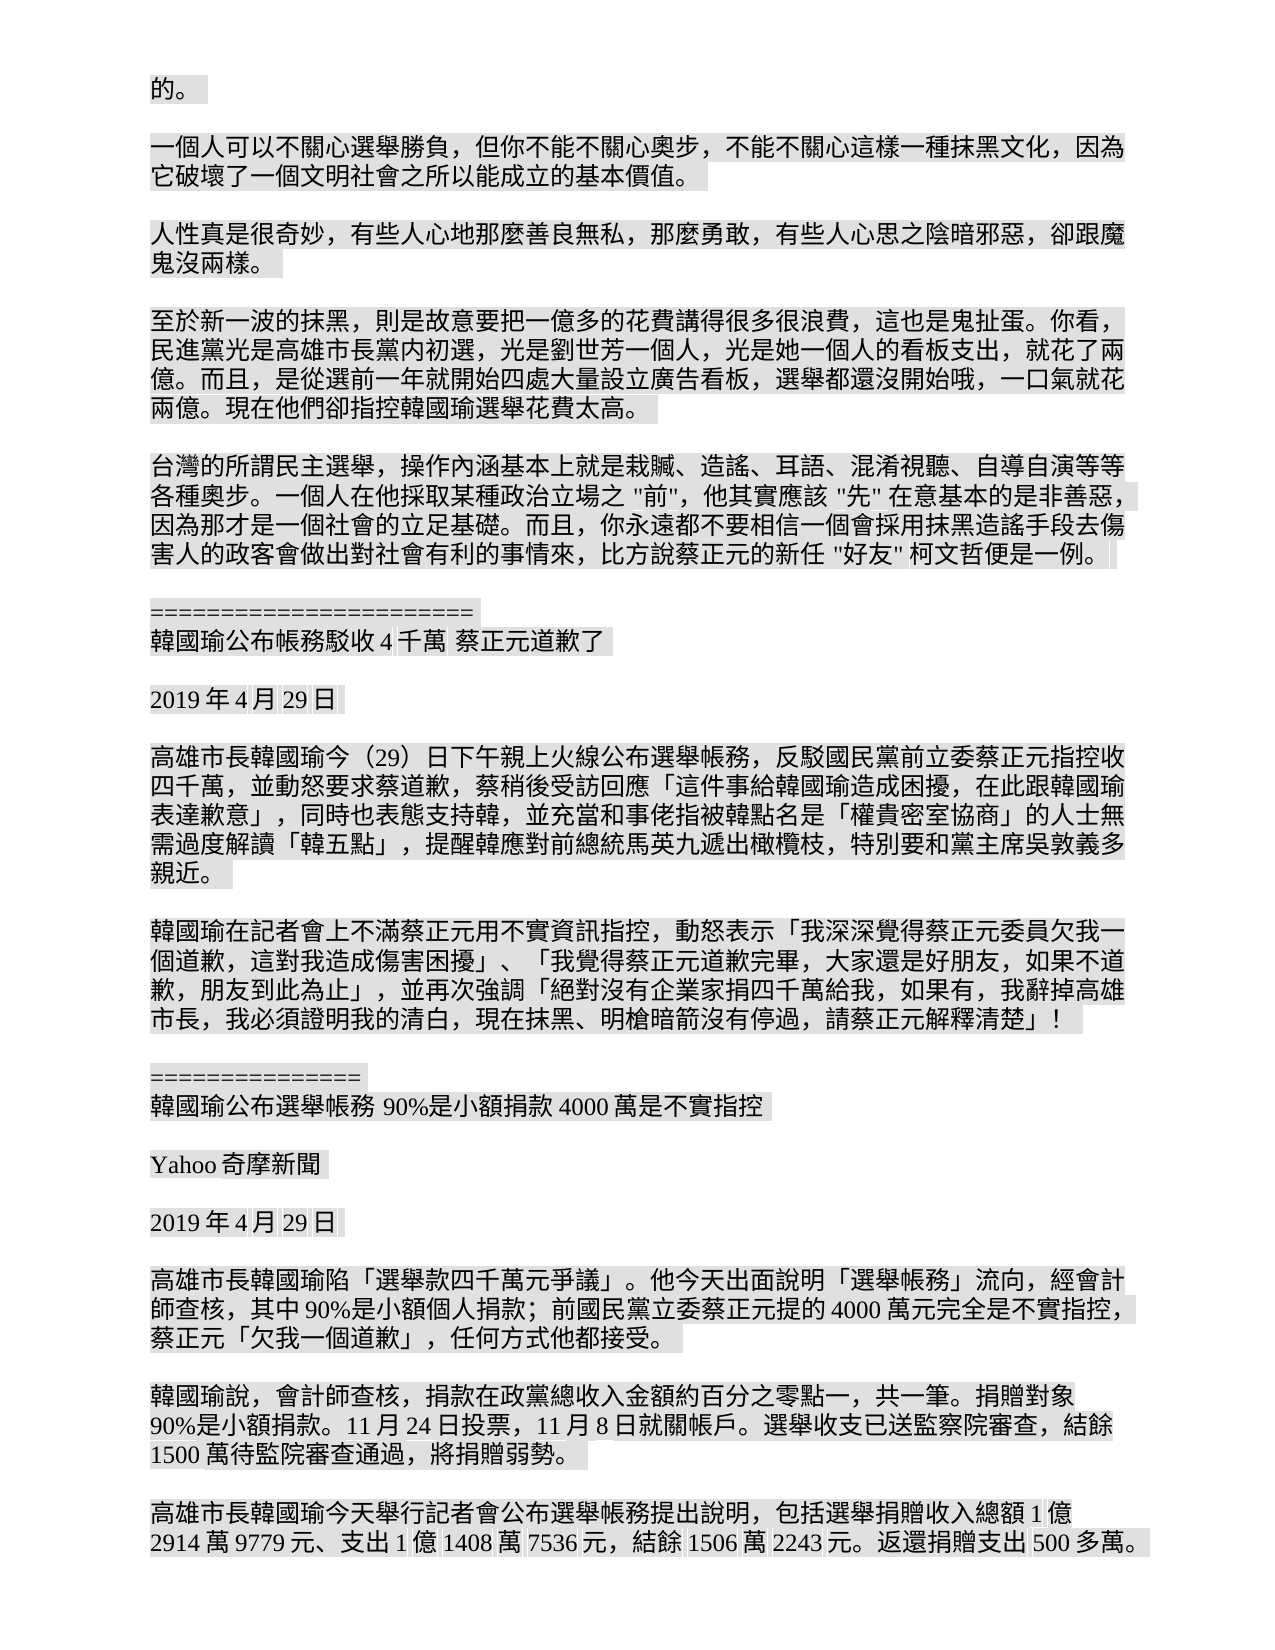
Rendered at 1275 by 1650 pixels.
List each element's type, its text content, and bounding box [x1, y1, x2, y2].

text 卡韓政變(32)：抹黑的精髓 陳真 2019. 04. 29. 一個正直坦率的人，遇到陰陰柔柔的鳥人 (例如蔡正元這類型)，應該很無奈。我能體會那種感覺。有些人就是這樣，表面上好客氣哦，細細柔柔的，滿滿的恭維，一聽就知道言不由衷；至於背後會對你說些什麼或做些什麼，那肯定又是另一種嘴臉了。 韓國瑜公布了收支帳戶細目，九成是小額捐款。蔡正元和吳敦義所謂的某企業家 "直接交付" 之四千萬 "贓款" 呢？是被他們自己吞了嗎？蔡正元現在又改口說另一套了，它媽的真是很無恥。 其實，這些所謂選舉帳目又不是什麼機密，選舉幹部們一定都知道，蔡、吳等人更是不可能不知道，但他們就是要故意裝蒜，故意透過曖曖昧眛的修辭來加以影射、抹黑，故意製造想像空間，以便毀人名節。 也許你會想說，反正到最後會還韓國瑜清白。你若這樣想，那你也一樣是在裝蒜。比方說人家倘若無中生有，抹黑你 "聽說好像" 強姦了誰哦，故意用一些曖曖昧眛的修辭來影射，就這樣搞個幾個月。好！最後還你清白，證明根本沒這回事。你想，你的名譽與人格真的能恢復清白了嗎？當然不可能。 這一招，就是種種抹黑方式的一個共同精髓，簡單說就是 "爭議化"。抹黑者明知道八字連一撇都沒有，完全空穴來風，但就是故意要透過曖曖昧眛的修辭和影射，製造一種懸疑，一種想像空間，一種負面觀感，一種可疑的印象，彷彿真的有什麼醜聞內幕似的。 然後，各路齷齪無恥人渣 (族繁不及備載)更會旋即一擁而上，透過互相引用更多自我瞎掰之傳聞、謠言與推敲，講得煞有介事，透過更多曖昧修辭，虛虛實實混淆視聽，使之複雜化，爭議化，懸疑化，弄得疑雲滿天，複雜萬千，臭不可聞，讓你根本百口莫辯，讓你的一言一行彷彿都暗藏著無數敗德內幕的線索，供眾人進一步推敲與猜疑，甚至還會動用司法檢調介入 "偵辦"，讓你更加百口莫辯。 就這樣搞個幾個月或幾年下來，好吧，也許哪一天終於證明根本毫無此事，一切完全空穴來風，但你早已身敗名裂，就算不死也重傷，彷彿你的人格真有什麼問題似的。旁人心裏一定會這樣想： "這個人一定很有爭議性，絕不單純，一定是人格哪裡不乾淨，要不然怎麼會有那些傳聞？要不然大家怎麼都在議論紛紛？" 這時候，抹黑就成功了，怎麼洗也洗不掉爭議感了。 我常覺得，人性陰暗陰險之卑鄙程度，實在難以置信，許多時候，話語就像一種毒。 長大之後，我一直有一種很深的厭世感，有時甚至會有一種輕生念頭，總感覺跟這冰冷可怕的人性與複雜世界離得很遠很遠很遠；很想逃，逃到大海之濱，逃到偏鄉一隅，逃到沒有權力沒有資源沒有鎂光燈的地方；有時看到人，就跟兔子看到獵人一樣，很害怕，連話都不會講不敢講，啞口無言了。 韓國瑜說，"蔡正元如果願意道歉，那麼大家以後還是朋友，否則朋友就到此為止"。我倒是覺得，這種 "朋友" 最好敬而遠之，離得越遠越好。 當然，蔡正元等人的抹黑功力，跟人渣黨及其一大票走狗文人學者打手們，是完全不能比的。 一個人可以不關心選舉勝負，但你不能不關心奧步，不能不關心這樣一種抹黑文化，因為它破壞了一個文明社會之所以能成立的基本價值。 人性真是很奇妙，有些人心地那麼善良無私，那麼勇敢，有些人心思之陰暗邪惡，卻跟魔鬼沒兩樣。 至於新一波的抹黑，則是故意要把一億多的花費講得很多很浪費，這也是鬼扯蛋。你看，民進黨光是高雄市長黨内初選，光是劉世芳一個人，光是她一個人的看板支出，就花了兩億。而且，是從選前一年就開始四處大量設立廣告看板，選舉都還沒開始哦，一口氣就花兩億。現在他們卻指控韓國瑜選舉花費太高。 台灣的所謂民主選舉，操作內涵基本上就是栽贓、造謠、耳語、混淆視聽、自導自演等等各種奧步。一個人在他採取某種政治立場之 "前"，他其實應該 "先" 在意基本的是非善惡，因為那才是一個社會的立足基礎。而且，你永遠都不要相信一個會採用抹黑造謠手段去傷害人的政客會做出對社會有利的事情來，比方說蔡正元的新任 "好友" 柯文哲便是一例。 ======================= 韓國瑜公布帳務駁收4千萬 蔡正元道歉了 2019年4月29日 高雄市長韓國瑜今（29）日下午親上火線公布選舉帳務，反駁國民黨前立委蔡正元指控收四千萬，並動怒要求蔡道歉，蔡稍後受訪回應「這件事給韓國瑜造成困擾，在此跟韓國瑜表達歉意」，同時也表態支持韓，並充當和事佬指被韓點名是「權貴密室協商」的人士無需過度解讀「韓五點」，提醒韓應對前總統馬英九遞出橄欖枝，特別要和黨主席吳敦義多親近。 韓國瑜在記者會上不滿蔡正元用不實資訊指控，動怒表示「我深深覺得蔡正元委員欠我一個道歉，這對我造成傷害困擾」、「我覺得蔡正元道歉完畢，大家還是好朋友，如果不道歉，朋友到此為止」，並再次強調「絕對沒有企業家捐四千萬給我，如果有，我辭掉高雄市長，我必須證明我的清白，現在抹黑、明槍暗箭沒有停過，請蔡正元解釋清楚」！ =============== 韓國瑜公布選舉帳務 90%是小額捐款4000萬是不實指控 Yahoo奇摩新聞 2019年4月29日 高雄市長韓國瑜陷「選舉款四千萬元爭議」。他今天出面說明「選舉帳務」流向，經會計師查核，其中90%是小額個人捐款；前國民黨立委蔡正元提的4000萬元完全是不實指控，蔡正元「欠我一個道歉」，任何方式他都接受。 韓國瑜說，會計師查核，捐款在政黨總收入金額約百分之零點一，共一筆。捐贈對象90%是小額捐款。11月24日投票，11月8日就關帳戶。選舉收支已送監察院審查，結餘1500萬待監院審查通過，將捐贈弱勢。 高雄市長韓國瑜今天舉行記者會公布選舉帳務提出說明，包括選舉捐贈收入總額1億2914萬9779元、支出1億1408萬7536元，結餘1506萬2243元。返還捐贈支出500多萬。 對於選舉捐贈收入部分，韓國瑜提出4點說明，包括 1、個人捐款占總捐款收入淨額約87%，總筆數2240筆，個人捐款平均每筆金額4813元。 2、營利事業捐款佔總捐款收入淨額約9%，總筆數160筆，營利事業捐款平均每筆金額7萬2698元。 3、政黨捐助收入佔總捐款收入淨額約0.1%(已扣除關閉帳戶後退還捐款的金額)，筆數1筆。 4、其他收入佔總捐款收入淨額約4%。 韓國瑜還說，選舉之初感謝吳主席介紹朋友，「但很多人都不看好我」。 韓國瑜說，11月8日選戰後期，本人競選氣勢升溫，雖有大筆捐款湧入，但由於選舉捐款已足夠支應選戰支出，本人特別對外宣布關閉捐贈帳號。自此未有任何捐贈款項入競選帳號。此外也將已捐贈的金額逐筆退還，共返還捐贈支出500多萬。 [150, 75, 1125, 1557]
